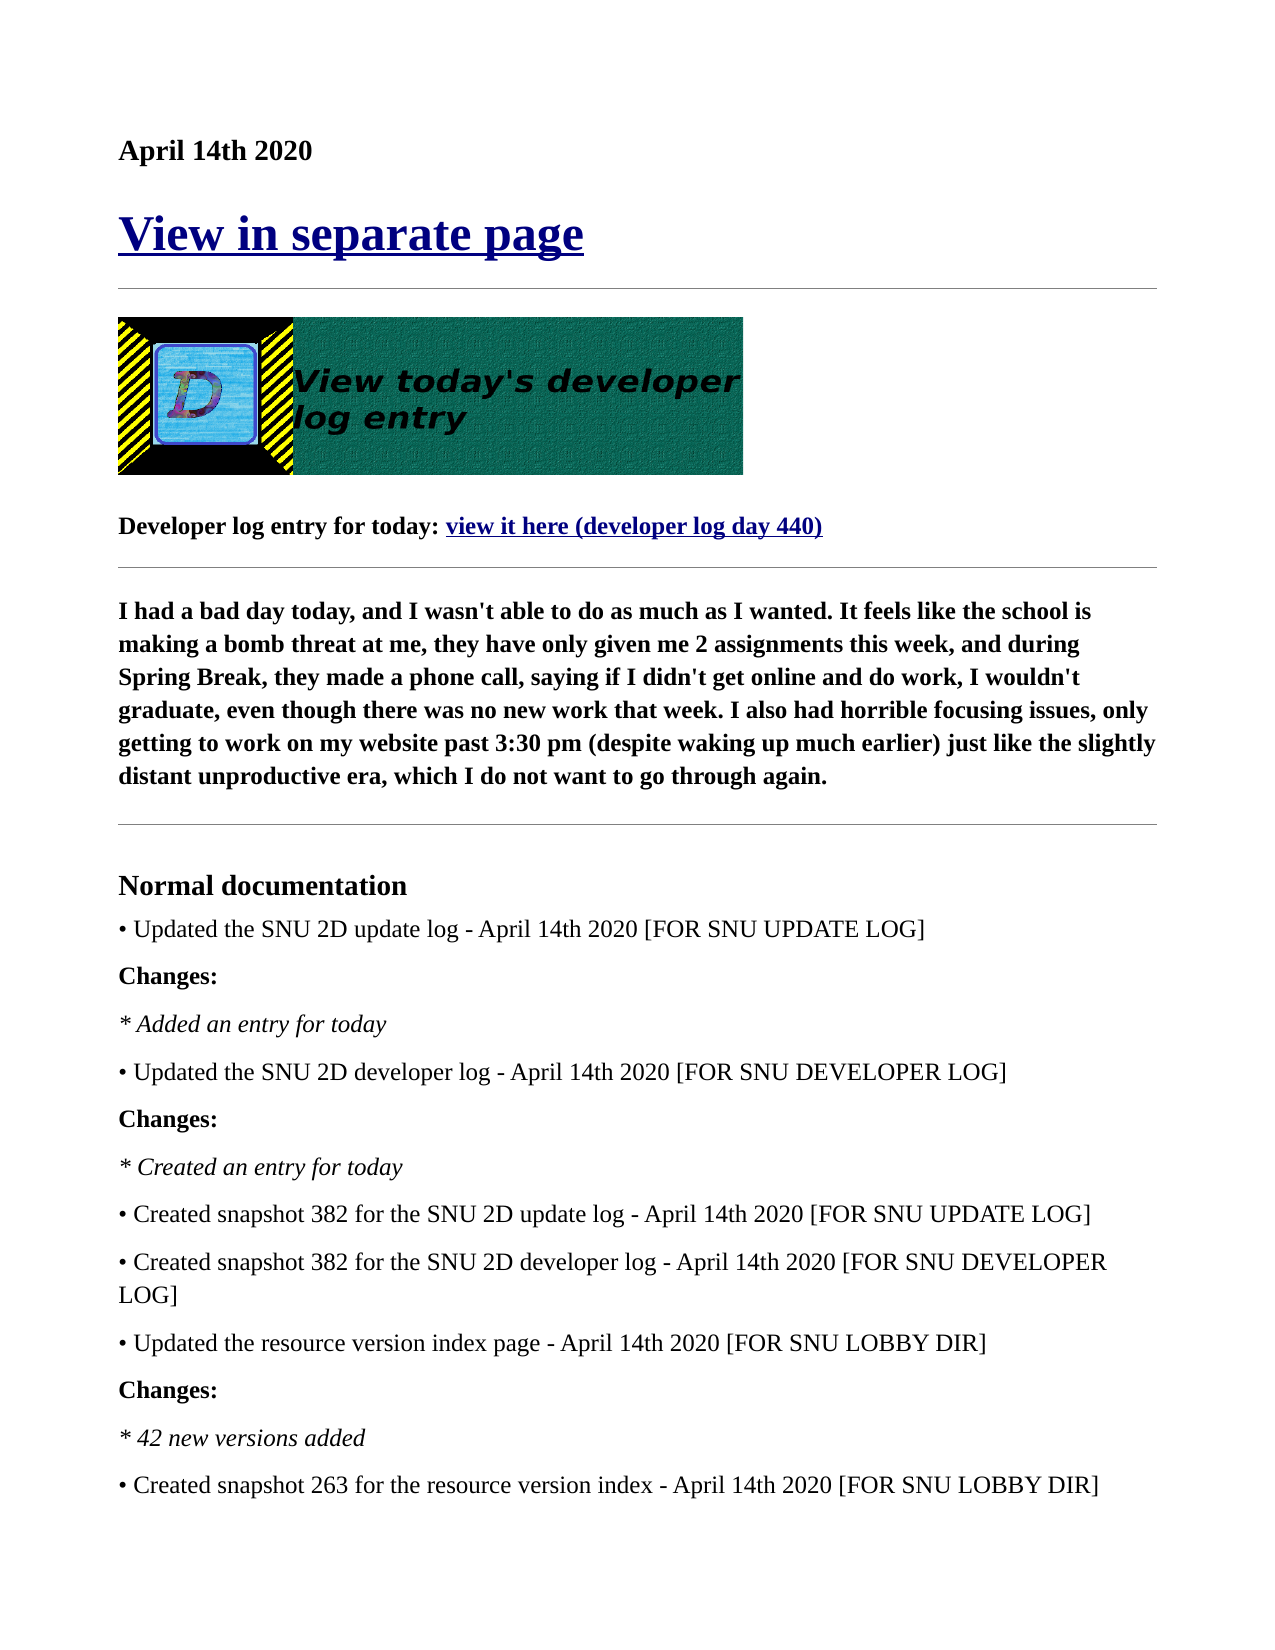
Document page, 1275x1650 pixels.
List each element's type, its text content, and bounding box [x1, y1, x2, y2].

text • Created snapshot 263 for the resource version index - April 14th 2020 [FOR SNU LOBBY DIR] [118, 1471, 1157, 1499]
text * Added an entry for today [118, 1009, 1157, 1038]
subtitle April 14th 2020 [118, 133, 1157, 166]
text • Updated the SNU 2D developer log - April 14th 2020 [FOR SNU DEVELOPER LOG] [118, 1057, 1157, 1085]
text * 42 new versions added [118, 1423, 1157, 1452]
text • Updated the SNU 2D update log - April 14th 2020 [FOR SNU UPDATE LOG] [118, 914, 1157, 943]
subtitle Developer log entry for today: view it here (developer log day 440) [118, 511, 1157, 540]
text Changes: [118, 1104, 1157, 1133]
text Changes: [118, 1375, 1157, 1404]
text * Created an entry for today [118, 1152, 1157, 1181]
text Changes: [118, 961, 1157, 990]
text • Updated the resource version index page - April 14th 2020 [FOR SNU LOBBY DIR] [118, 1328, 1157, 1356]
picture [118, 317, 744, 475]
text • Created snapshot 382 for the SNU 2D update log - April 14th 2020 [FOR SNU UPDATE LOG] [118, 1199, 1157, 1228]
subtitle View in separate page [118, 204, 1157, 261]
text • Created snapshot 382 for the SNU 2D developer log - April 14th 2020 [FOR SNU DEVELOPER LOG] [118, 1247, 1157, 1309]
subtitle Normal documentation [118, 868, 1157, 901]
text I had a bad day today, and I wasn't able to do as much as I wanted. It feels like the school is making a bomb threat at me, they have only given me 2 assignments this week, and during Spring Break, they made a phone call, saying if I didn't get online and do work, I wouldn't graduate, even though there was no new work that week. I also had horrible focusing issues, only getting to work on my website past 3:30 pm (despite waking up much earlier) just like the slightly distant unproductive era, which I do not want to go through again. [118, 596, 1157, 790]
